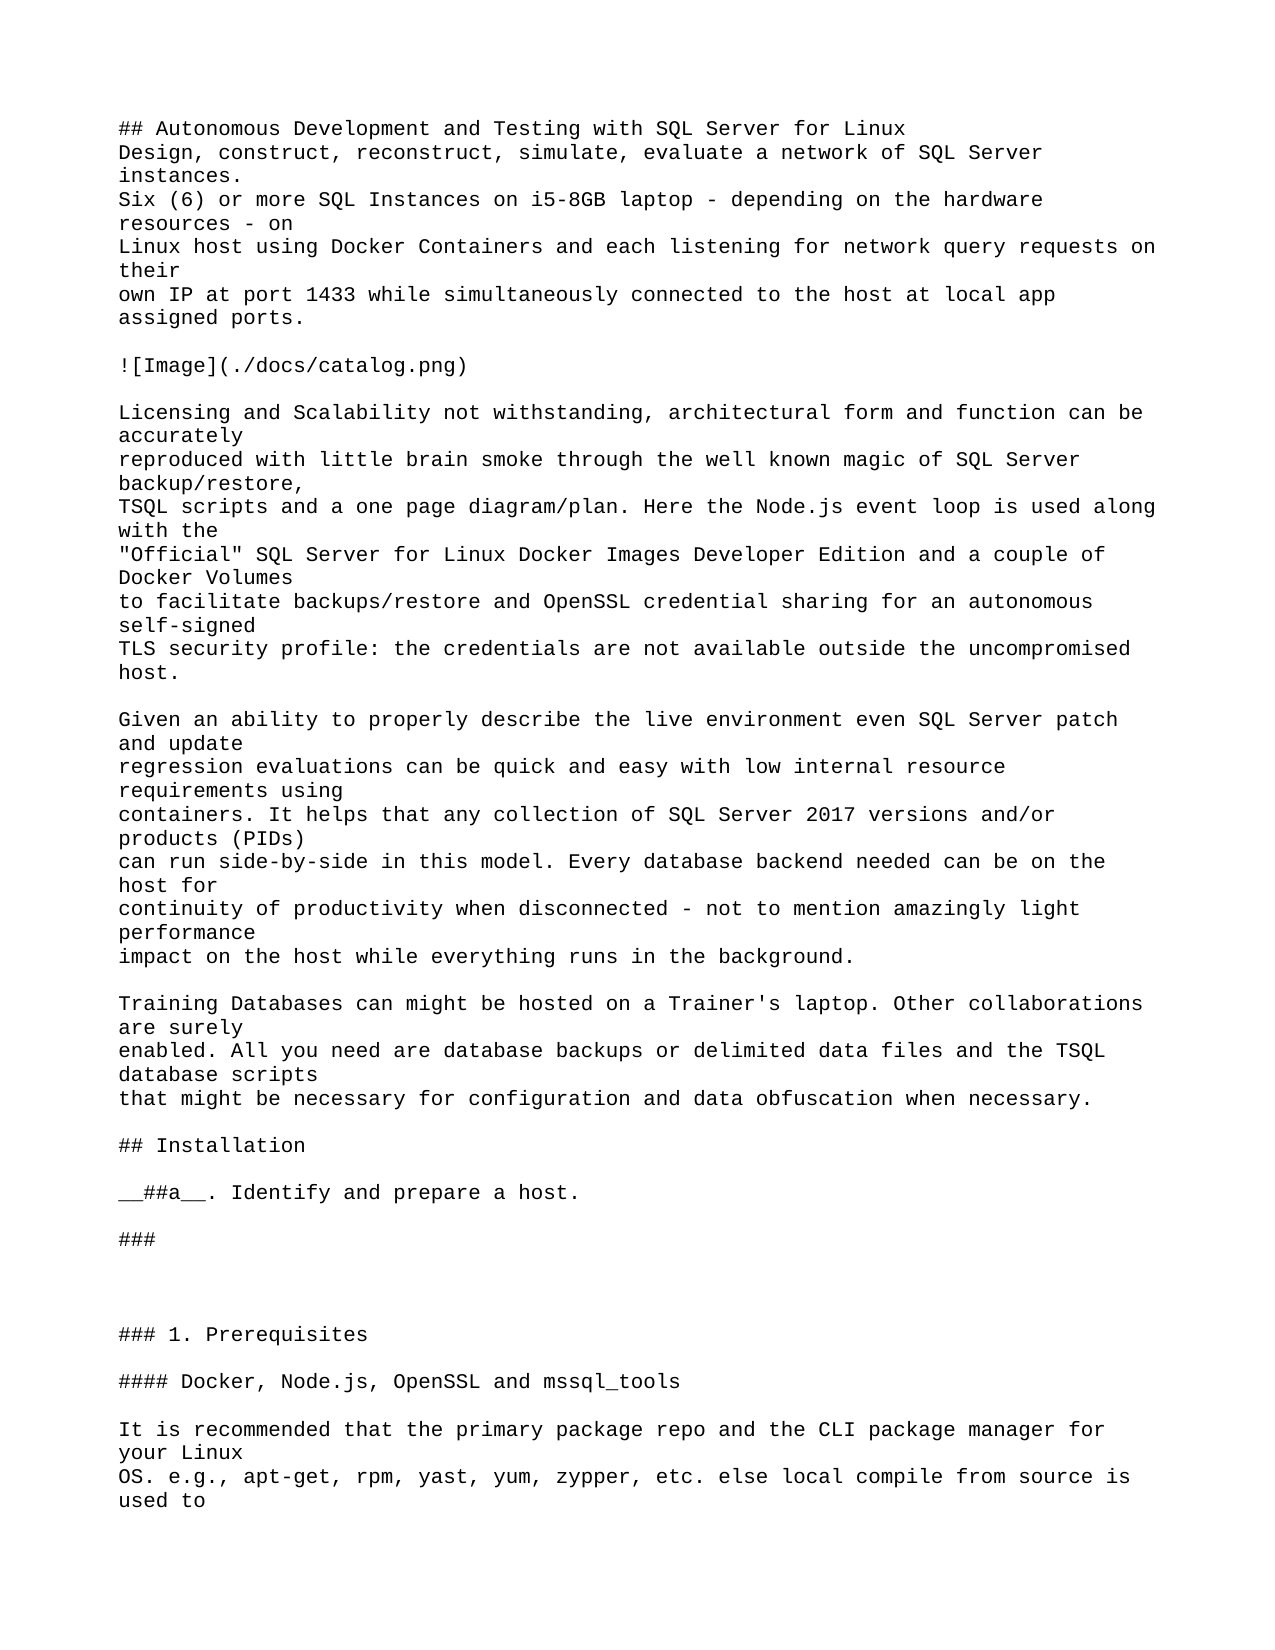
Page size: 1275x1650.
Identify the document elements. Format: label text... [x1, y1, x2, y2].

text can run side-by-side in this model. Every database backend needed can be on the host for [118, 851, 1157, 898]
text ### [118, 1229, 1157, 1253]
text reproduced with little brain smoke through the well known magic of SQL Server backup/restore, [118, 449, 1157, 496]
text #### Docker, Node.js, OpenSSL and mssql_tools [118, 1371, 1157, 1395]
text TSQL scripts and a one page diagram/plan. Here the Node.js event loop is used along with the [118, 496, 1157, 544]
text It is recommended that the primary package repo and the CLI package manager for your Linux [118, 1419, 1157, 1466]
text continuity of productivity when disconnected - not to mention amazingly light performance [118, 898, 1157, 946]
text enabled. All you need are database backups or delimited data files and the TSQL database scripts [118, 1040, 1157, 1088]
text ![Image](./docs/catalog.png) [118, 354, 1157, 378]
text own IP at port 1433 while simultaneously connected to the host at local app assigned ports. [118, 284, 1157, 331]
text Licensing and Scalability not withstanding, architectural form and function can be accurately [118, 402, 1157, 449]
text Six (6) or more SQL Instances on i5-8GB laptop - depending on the hardware resources - on [118, 189, 1157, 236]
text impact on the host while everything runs in the background. [118, 946, 1157, 969]
text Given an ability to properly describe the live environment even SQL Server patch and update [118, 709, 1157, 757]
text OS. e.g., apt-get, rpm, yast, yum, zypper, etc. else local compile from source is used to [118, 1466, 1157, 1513]
text Design, construct, reconstruct, simulate, evaluate a network of SQL Server instances. [118, 142, 1157, 189]
text that might be necessary for configuration and data obfuscation when necessary. [118, 1088, 1157, 1111]
text __##a__. Identify and prepare a host. [118, 1182, 1157, 1206]
text TLS security profile: the credentials are not available outside the uncompromised host. [118, 638, 1157, 686]
text Linux host using Docker Containers and each listening for network query requests on their [118, 236, 1157, 284]
text to facilitate backups/restore and OpenSSL credential sharing for an autonomous self-signed [118, 591, 1157, 638]
text Training Databases can might be hosted on a Trainer's laptop. Other collaborations are surely [118, 993, 1157, 1040]
text ## Autonomous Development and Testing with SQL Server for Linux [118, 118, 1157, 142]
text regression evaluations can be quick and easy with low internal resource requirements using [118, 757, 1157, 804]
text "Official" SQL Server for Linux Docker Images Developer Edition and a couple of Docker Volumes [118, 544, 1157, 591]
text containers. It helps that any collection of SQL Server 2017 versions and/or products (PIDs) [118, 804, 1157, 851]
text ### 1. Prerequisites [118, 1324, 1157, 1348]
text ## Installation [118, 1135, 1157, 1158]
